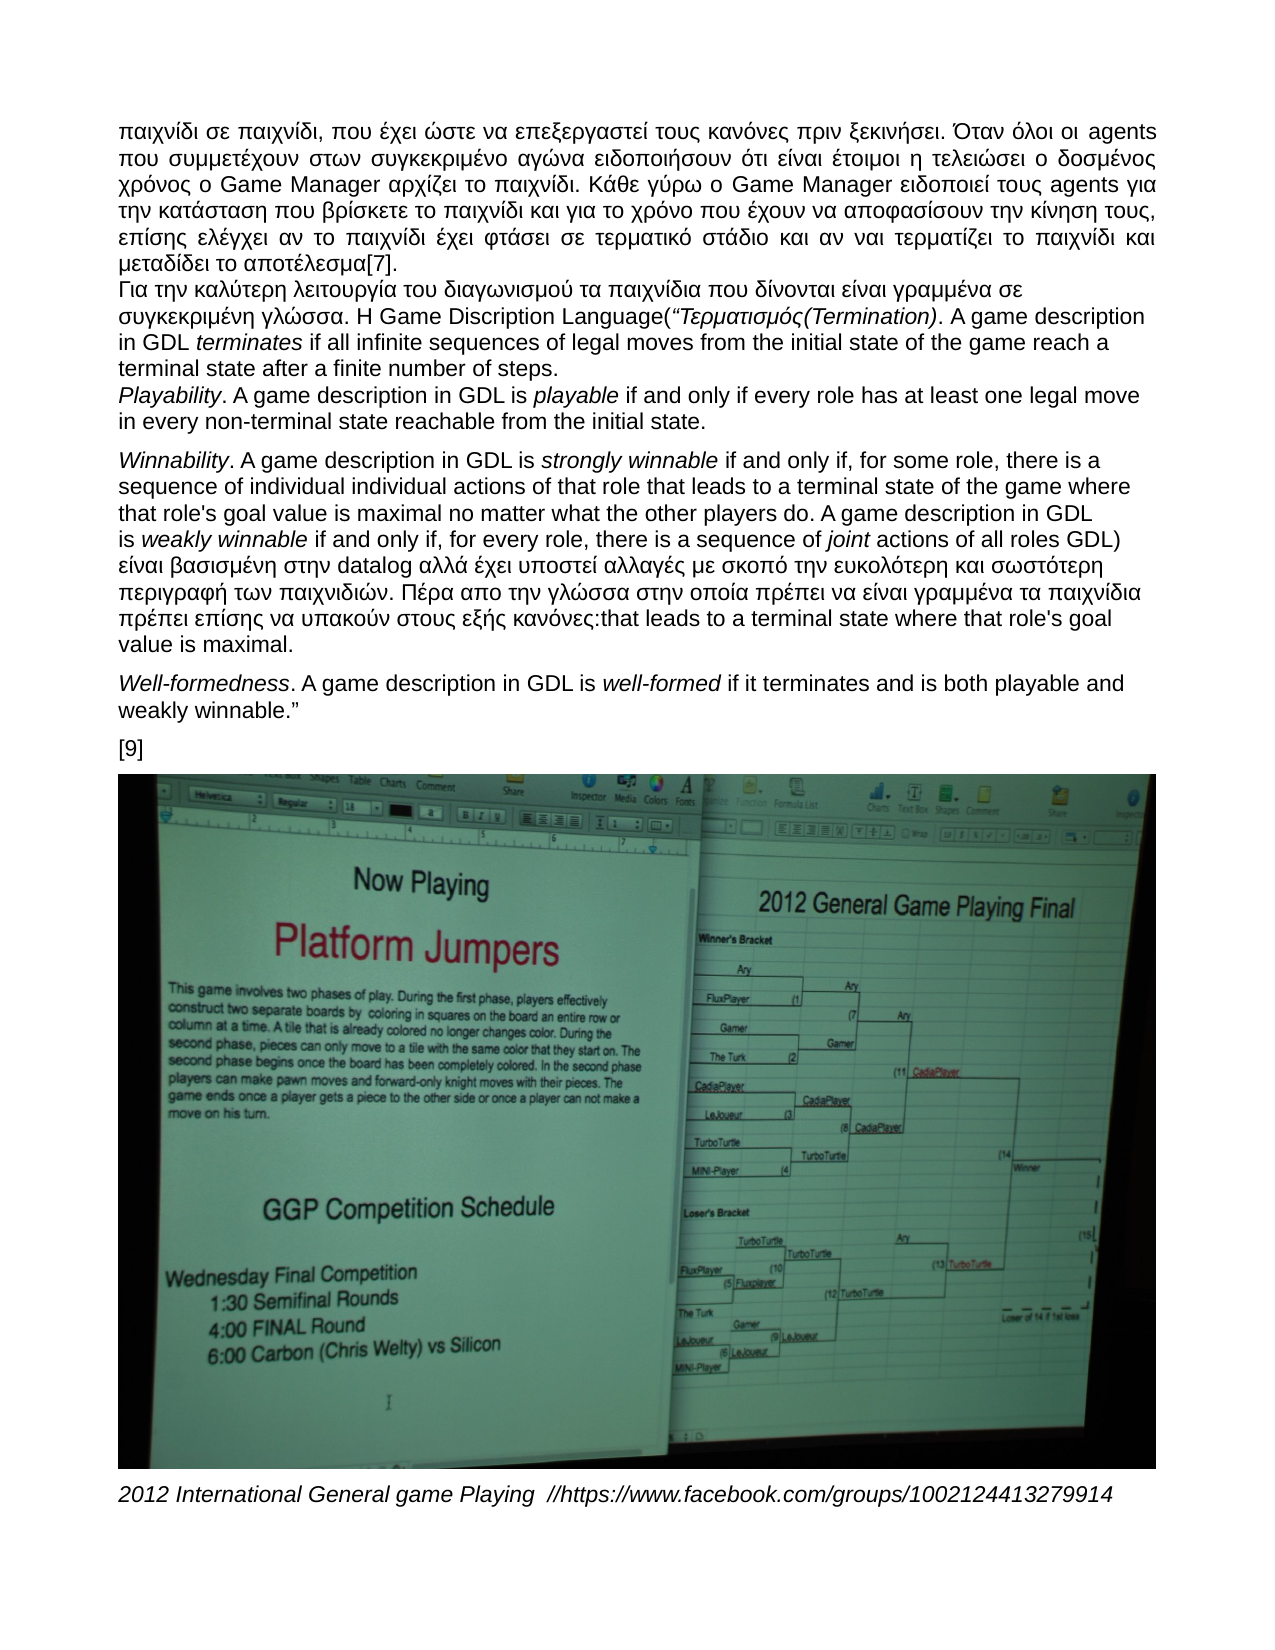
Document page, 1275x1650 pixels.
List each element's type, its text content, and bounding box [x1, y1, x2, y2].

text 2012 International General game Playing //https://www.facebook.com/groups/1002124413279914 [118, 1481, 1157, 1507]
text [9] [118, 735, 1157, 762]
text Playability. A game description in GDL is playable if and only if every role has at least one legal move in every non-terminal state reachable from the initial state. [118, 382, 1157, 434]
text Winnability. A game description in GDL is strongly winnable if and only if, for some role, there is a sequence of individual individual actions of that role that leads to a terminal state of the game where that role's goal value is maximal no matter what the other players do. A game description in GDL is weakly winnable if and only if, for every role, there is a sequence of joint actions of all roles GDL) είναι βασισμένη στην datalog αλλά έχει υποστεί αλλαγές με σκοπό την ευκολότερη και σωστότερη περιγραφή των παιχνιδιών. Πέρα απο την γλώσσα στην οποία πρέπει να είναι γραμμένα τα παιχνίδια πρέπει επίσης να υπακούν στους εξής κανόνες:that leads to a terminal state where that role's goal value is maximal. [118, 447, 1157, 658]
text παιχνίδι σε παιχνίδι, που έχει ώστε να επεξεργαστεί τους κανόνες πριν ξεκινήσει. Όταν όλοι οι agents που συμμετέχουν στων συγκεκριμένο αγώνα ειδοποιήσουν ότι είναι έτοιμοι η τελειώσει ο δοσμένος χρόνος ο Game Manager αρχίζει το παιχνίδι. Κάθε γύρω ο Game Manager ειδοποιεί τους agents για την κατάσταση που βρίσκετε το παιχνίδι και για το χρόνο που έχουν να αποφασίσουν την κίνηση τους, επίσης ελέγχει αν το παιχνίδι έχει φτάσει σε τερματικό στάδιο και αν ναι τερματίζει το παιχνίδι και μεταδίδει το αποτέλεσμα[7]. [118, 118, 1157, 276]
text Για την καλύτερη λειτουργία του διαγωνισμού τα παιχνίδια που δίνονται είναι γραμμένα σε συγκεκριμένη γλώσσα. Η Game Discription Language(“Τερματισμός(Termination). A game description in GDL terminates if all infinite sequences of legal moves from the initial state of the game reach a terminal state after a finite number of steps. [118, 276, 1157, 382]
text Well-formedness. A game description in GDL is well-formed if it terminates and is both playable and weakly winnable.” [118, 670, 1157, 723]
